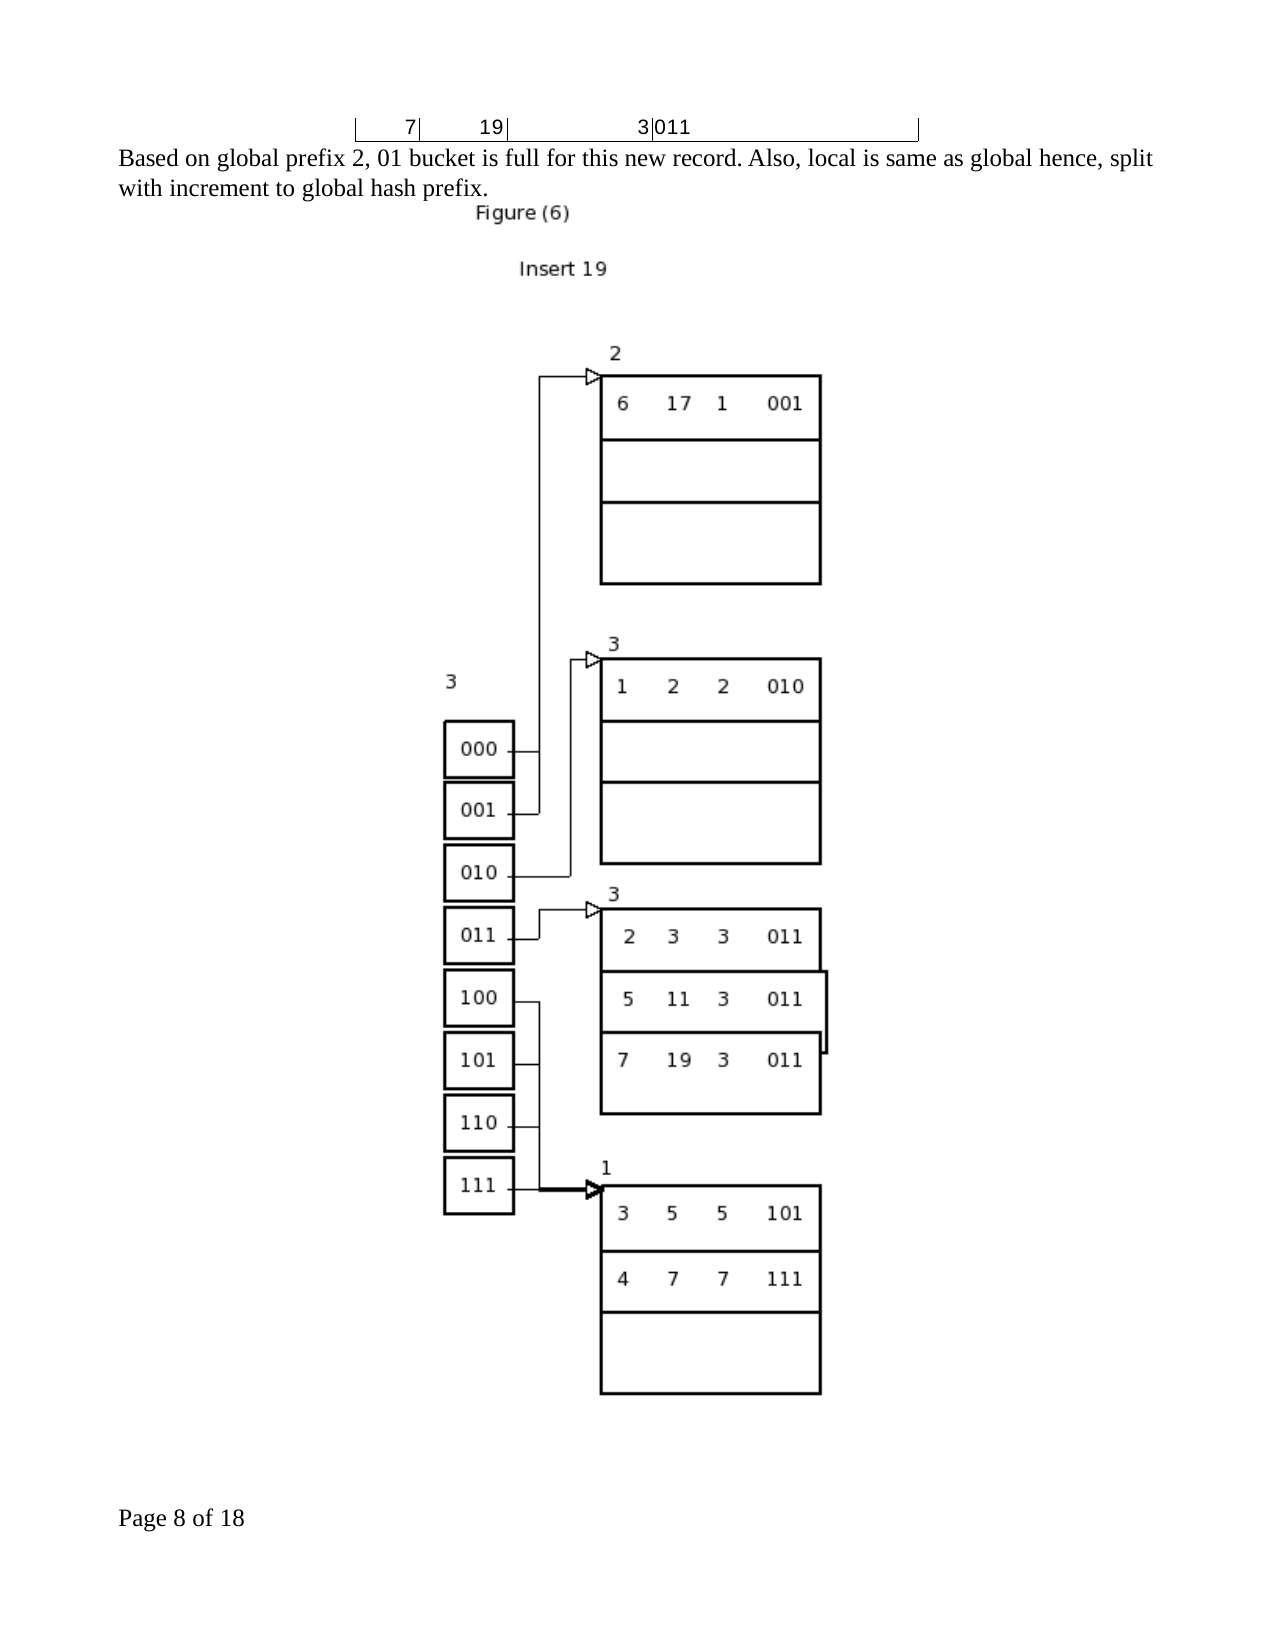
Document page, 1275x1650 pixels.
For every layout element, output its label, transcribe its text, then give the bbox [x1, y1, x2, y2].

picture [409, 201, 866, 1433]
text Based on global prefix 2, 01 bucket is full for this new record. Also, local is same as global hence, split with increment to global hash prefix. [118, 118, 1157, 201]
